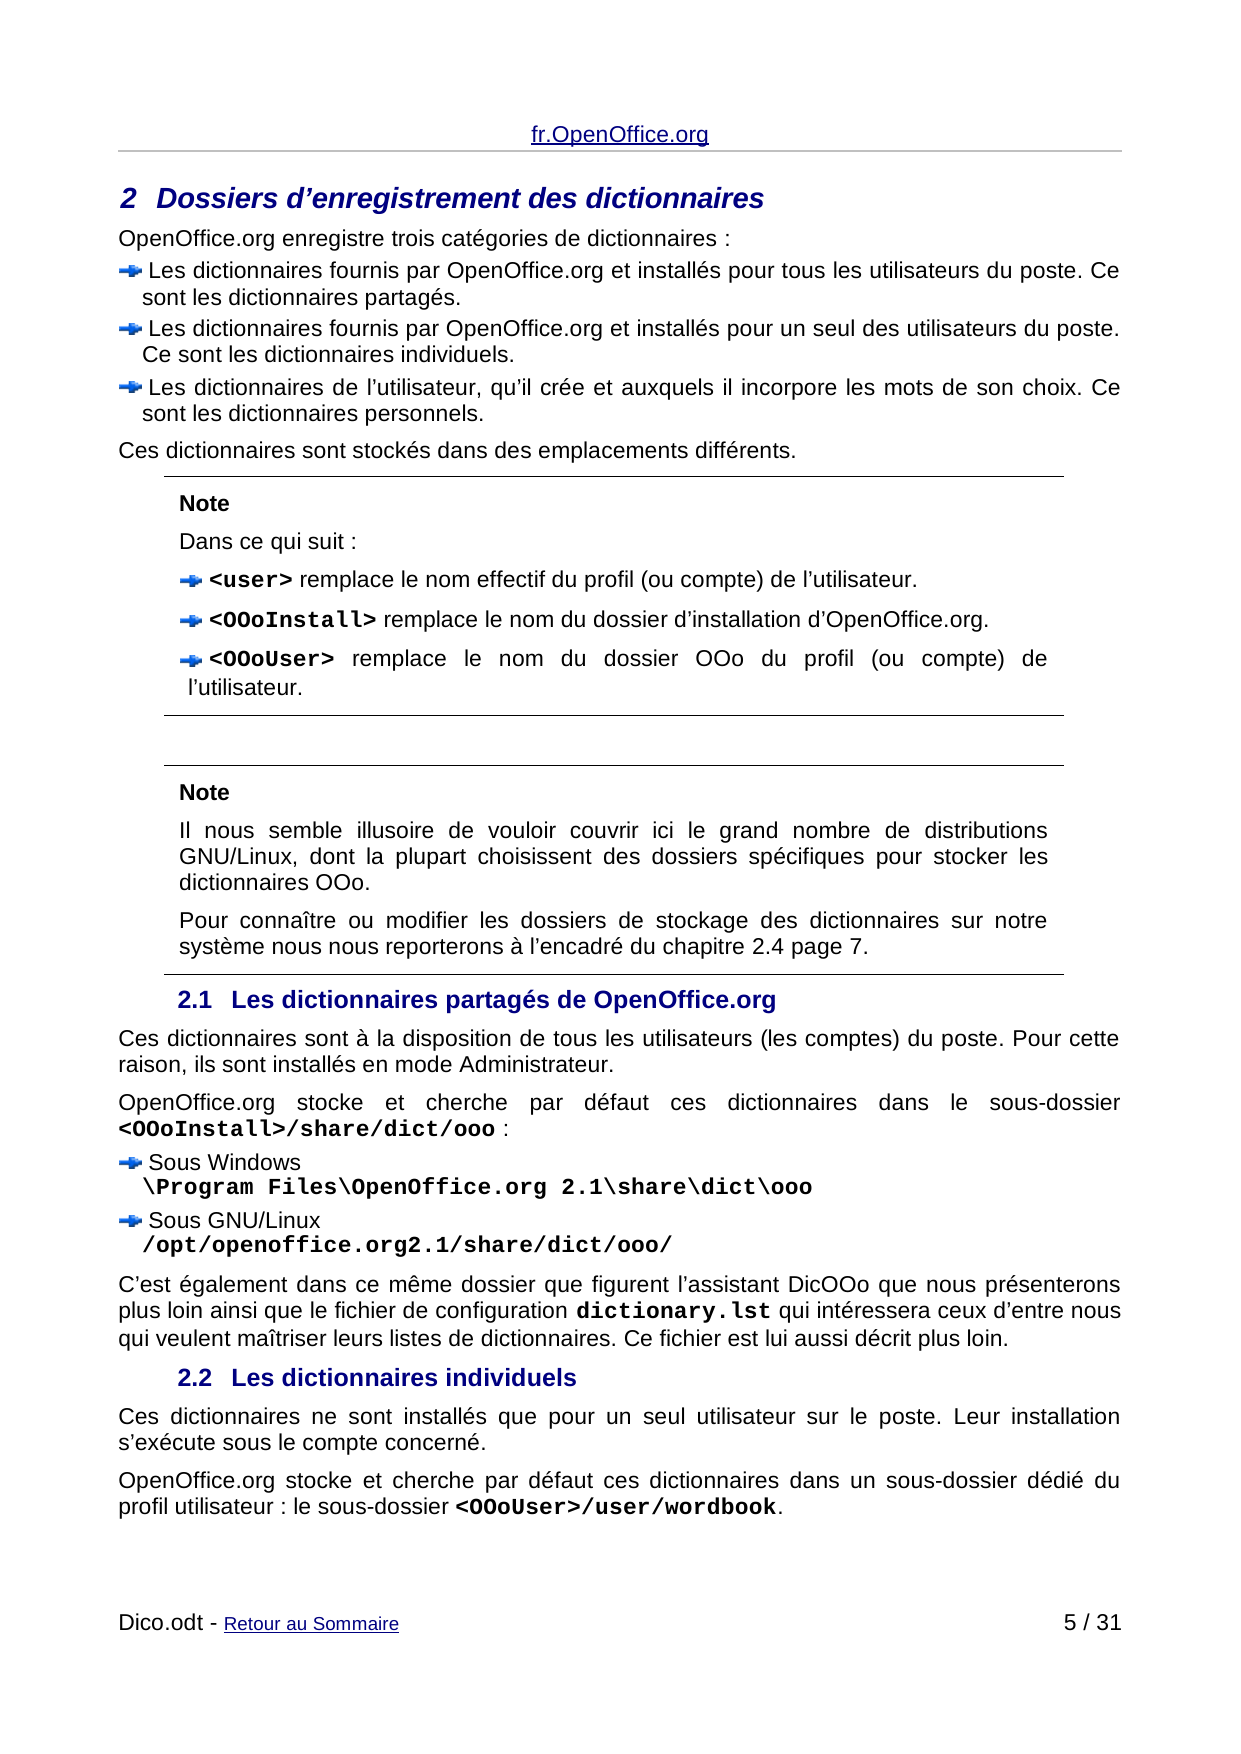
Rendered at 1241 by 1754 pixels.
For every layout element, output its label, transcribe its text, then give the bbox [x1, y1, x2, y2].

text Ces dictionnaires ne sont installés que pour un seul utilisateur sur le poste. Leur installation s’exécute sous le compte concerné. [118, 1403, 1122, 1455]
picture [119, 265, 142, 277]
list <OOoUser> remplace le nom du dossier OOo du profil (ou compte) de l’utilisateur. [164, 631, 1064, 715]
picture [180, 655, 202, 667]
picture [119, 1157, 142, 1169]
picture [180, 615, 202, 627]
text Ces dictionnaires sont stockés dans des emplacements différents. [118, 438, 1122, 464]
text C’est également dans ce même dossier que figurent l’assistant DicOOo que nous présenterons plus loin ainsi que le fichier de configuration dictionary.lst qui intéressera ceux d’entre nous qui veulent maîtriser leurs listes de dictionnaires. Ce fichier est lui aussi décrit plus loin. [118, 1271, 1122, 1352]
picture [119, 1215, 142, 1227]
list <user> remplace le nom effectif du profil (ou compte) de l’utilisateur. [164, 551, 1064, 591]
picture [119, 323, 142, 335]
list Les dictionnaires fournis par OpenOffice.org et installés pour tous les utilisateurs du poste. Ce sont les dictionnaires partagés. [118, 258, 1122, 310]
text Dans ce qui suit : [164, 513, 1064, 551]
text OpenOffice.org stocke et cherche par défaut ces dictionnaires dans un sous-dossier dédié du profil utilisateur : le sous-dossier <OOoUser>/user/wordbook. [118, 1467, 1122, 1521]
text OpenOffice.org stocke et cherche par défaut ces dictionnaires dans le sous-dossier <OOoInstall>/share/dict/ooo : [118, 1089, 1122, 1144]
list Sous GNU/Linux /opt/openoffice.org2.1/share/dict/ooo/ [118, 1208, 1122, 1260]
text OpenOffice.org enregistre trois catégories de dictionnaires : [118, 226, 1122, 252]
list Les dictionnaires de l’utilisateur, qu’il crée et auxquels il incorpore les mots de son choix. Ce sont les dictionnaires personnels. [118, 374, 1122, 426]
list <OOoInstall> remplace le nom du dossier d’installation d’OpenOffice.org. [164, 591, 1064, 631]
text Note [164, 477, 1064, 513]
subtitle Les dictionnaires individuels [177, 1363, 1122, 1391]
subtitle Dossiers d’enregistrement des dictionnaires [120, 182, 1122, 214]
text Ces dictionnaires sont à la disposition de tous les utilisateurs (les comptes) du poste. Pour cette raison, ils sont installés en mode Administrateur. [118, 1026, 1122, 1078]
picture [119, 381, 142, 393]
picture [180, 575, 202, 587]
text Pour connaître ou modifier les dossiers de stockage des dictionnaires sur notre système nous nous reporterons à l’encadré du chapitre 2.4 page 7. [164, 892, 1064, 974]
text Il nous semble illusoire de vouloir couvrir ici le grand nombre de distributions GNU/Linux, dont la plupart choisissent des dossiers spécifiques pour stocker les dictionnaires OOo. [164, 802, 1064, 892]
list Les dictionnaires fournis par OpenOffice.org et installés pour un seul des utilisateurs du poste. Ce sont les dictionnaires individuels. [118, 316, 1122, 368]
subtitle Les dictionnaires partagés de OpenOffice.org [177, 986, 1122, 1014]
list Sous Windows \Program Files\OpenOffice.org 2.1\share\dict\ooo [118, 1149, 1122, 1202]
text Note [164, 766, 1064, 802]
